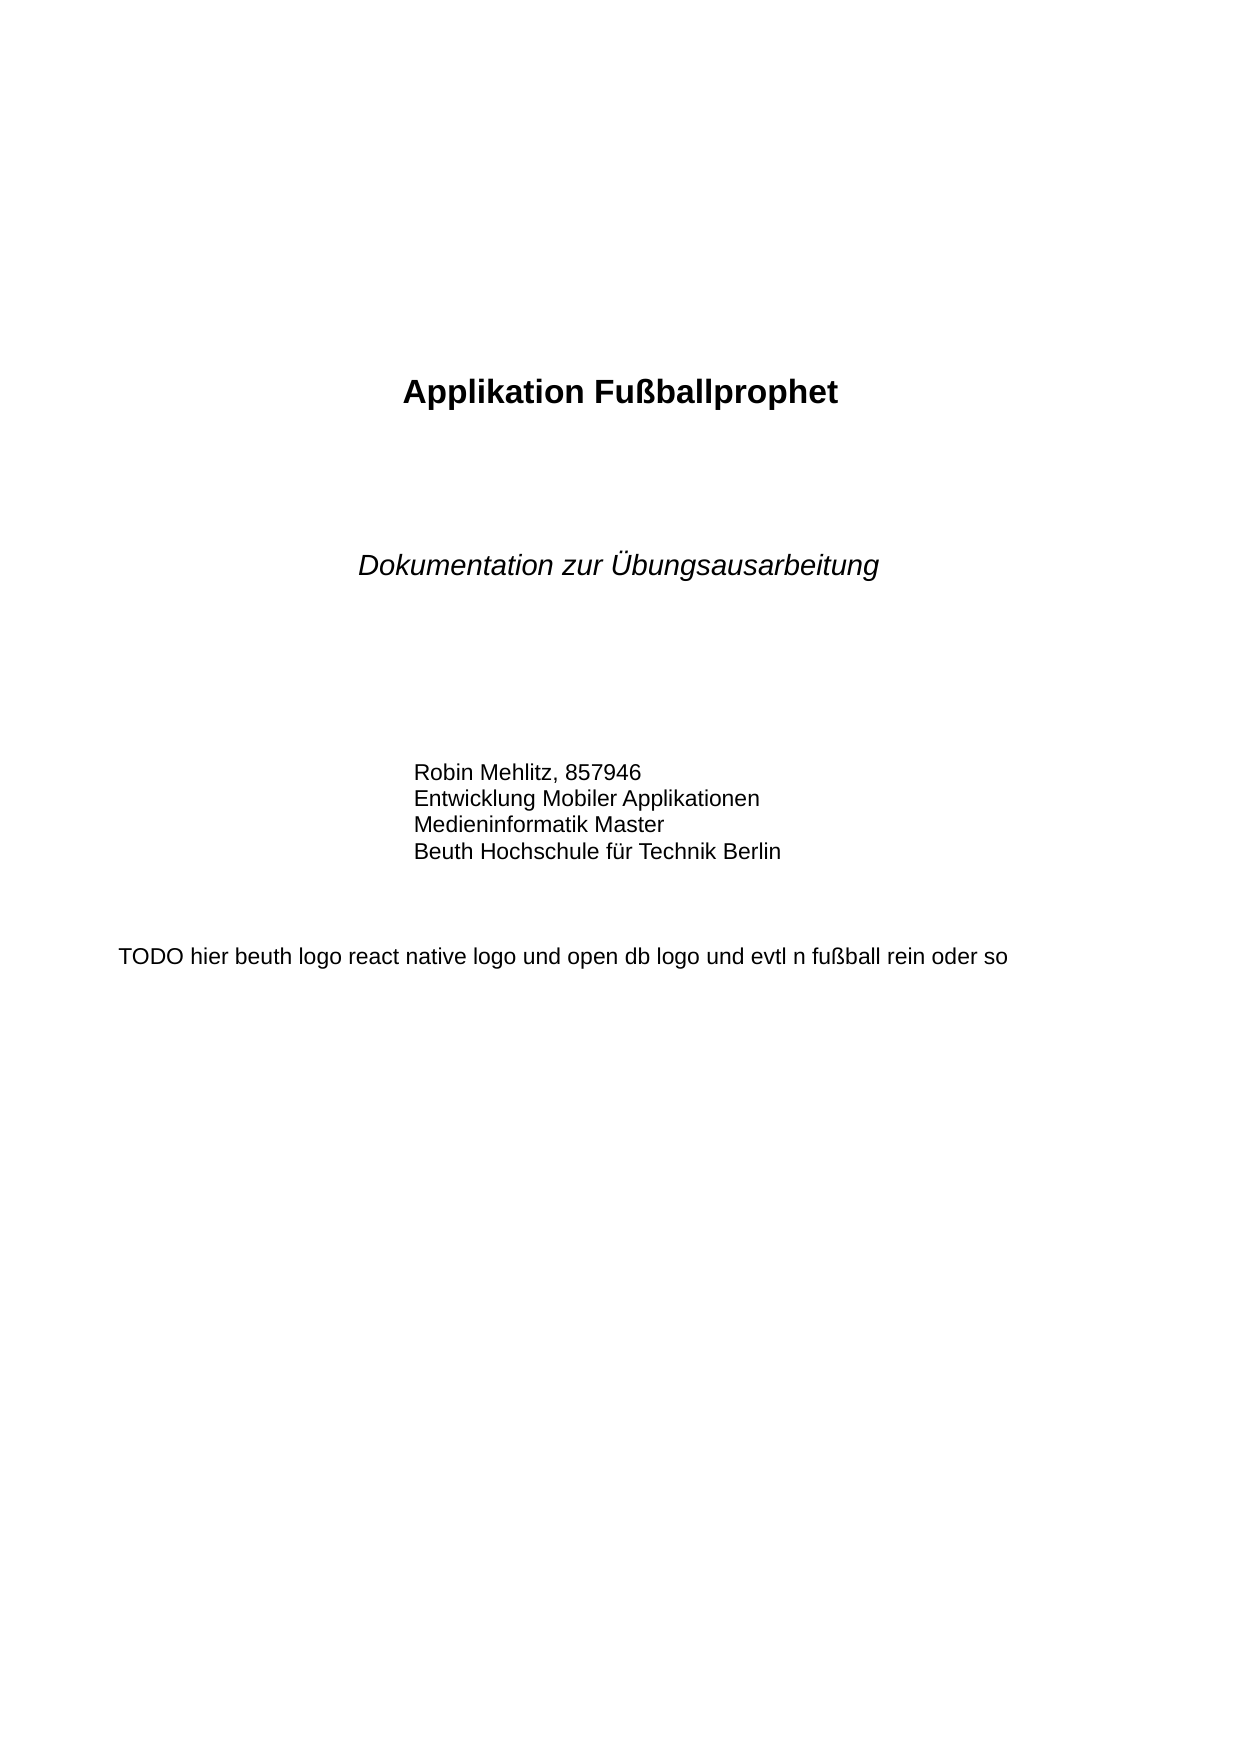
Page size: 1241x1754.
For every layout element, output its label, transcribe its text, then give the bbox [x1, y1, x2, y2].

text Entwicklung Mobiler Applikationen [118, 785, 1122, 811]
text Medieninformatik Master [118, 811, 1122, 838]
text TODO hier beuth logo react native logo und open db logo und evtl n fußball rein oder so [118, 943, 1122, 969]
text Robin Mehlitz, 857946 [118, 758, 1122, 785]
subtitle Applikation Fußballprophet [118, 372, 1122, 410]
text Beuth Hochschule für Technik Berlin [118, 838, 1122, 864]
subtitle Dokumentation zur Übungsausarbeitung [118, 547, 1122, 581]
